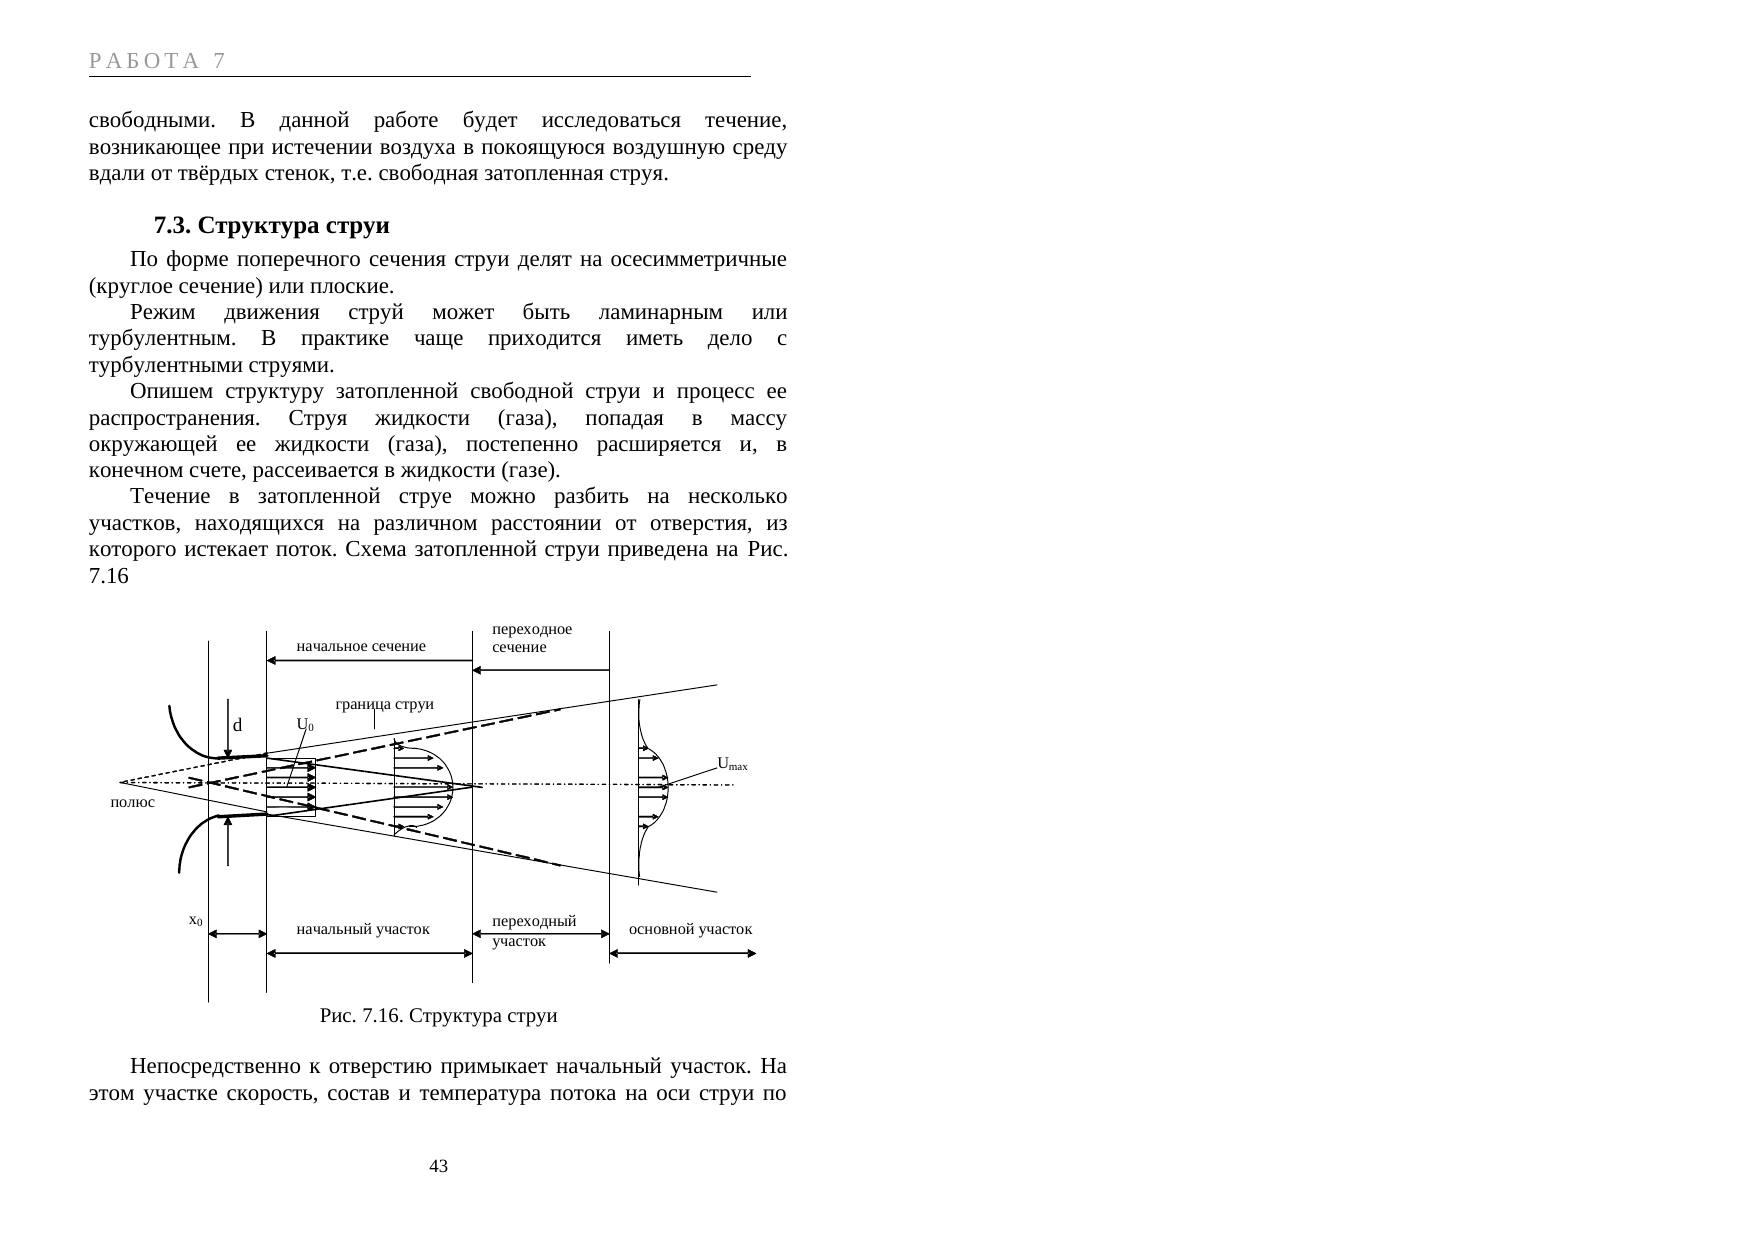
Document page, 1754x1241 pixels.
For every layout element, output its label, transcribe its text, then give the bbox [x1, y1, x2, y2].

text По форме поперечного сечения струи делят на осесимметричные (круглое сечение) или плоские. [89, 245, 788, 298]
text Рис. 7.16. Структура струи [89, 1003, 788, 1027]
text Опишем структуру затопленной свободной струи и процесс ее распространения. Струя жидкости (газа), попадая в массу окружающей ее жидкости (газа), постепенно расширяется и, в конечном счете, рассеивается в жидкости (газе). [89, 377, 788, 483]
subtitle Структура струи [100, 210, 788, 239]
text Течение в затопленной струе можно разбить на несколько участков, находящихся на различном расстоянии от отверстия, из которого истекает поток. Схема затопленной струи приведена на Рис. 7 .16 [89, 483, 788, 588]
text Непосредственно к отверстию примыкает начальный участок. На этом участке скорость, состав и температура потока на оси струи по [89, 1052, 788, 1105]
text Режим движения струй может быть ламинарным или турбулентным. В практике чаще приходится иметь дело с турбулентными струями. [89, 298, 788, 377]
text свободными. В данной работе будет исследоваться течение, возникающее при истечении воздуха в покоящуюся воздушную среду вдали от твёрдых стенок, т.е. свободная затопленная струя. [89, 106, 788, 185]
